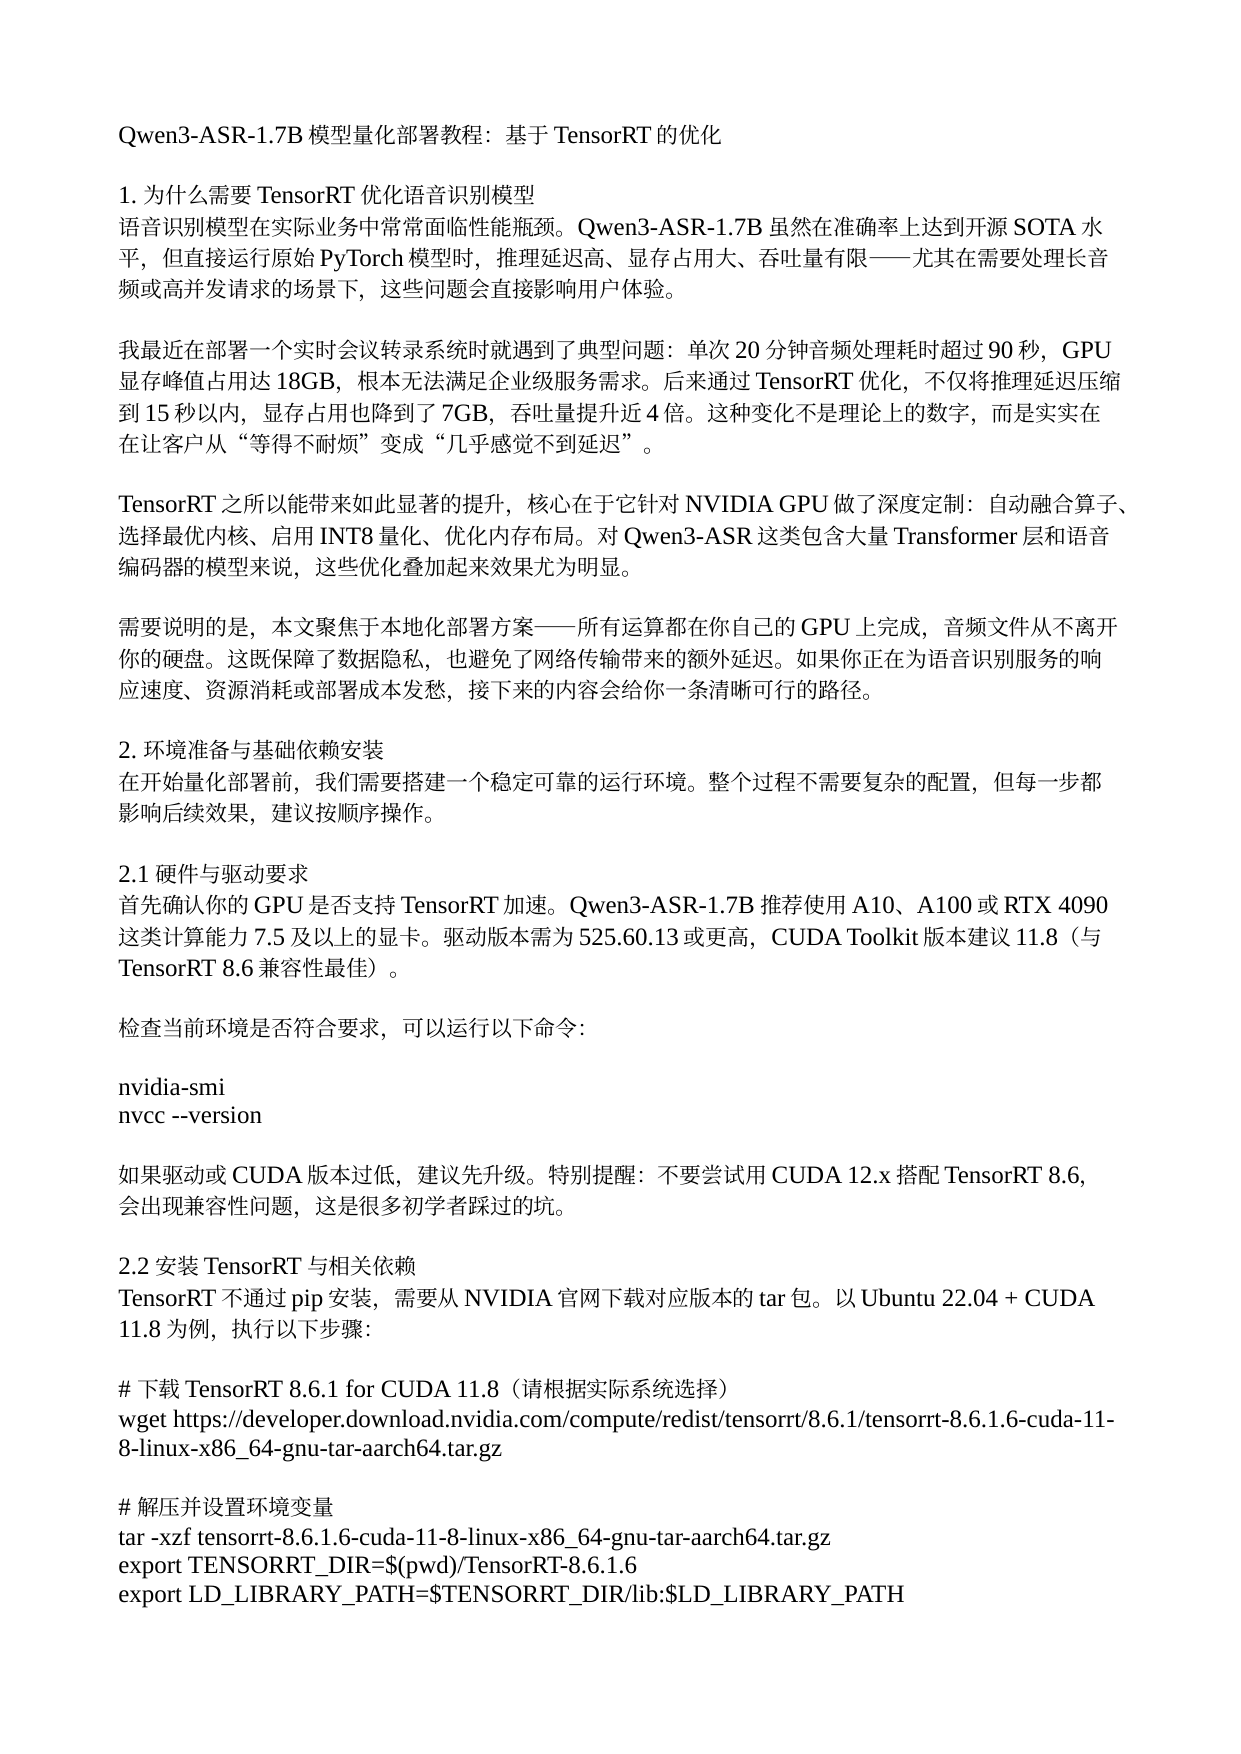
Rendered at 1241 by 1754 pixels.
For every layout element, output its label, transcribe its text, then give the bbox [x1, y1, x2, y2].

text 2.1 硬件与驱动要求 [118, 857, 1122, 888]
text 2.2 安装TensorRT与相关依赖 [118, 1249, 1122, 1281]
text 如果驱动或CUDA版本过低，建议先升级。特别提醒：不要尝试用CUDA 12.x搭配TensorRT 8.6，会出现兼容性问题，这是很多初学者踩过的坑。 [118, 1158, 1122, 1221]
text export TENSORRT_DIR=$(pwd)/TensorRT-8.6.1.6 [118, 1551, 1122, 1579]
text 语音识别模型在实际业务中常常面临性能瓶颈。Qwen3-ASR-1.7B虽然在准确率上达到开源SOTA水平，但直接运行原始PyTorch模型时，推理延迟高、显存占用大、吞吐量有限——尤其在需要处理长音频或高并发请求的场景下，这些问题会直接影响用户体验。 [118, 210, 1122, 304]
text 我最近在部署一个实时会议转录系统时就遇到了典型问题：单次20分钟音频处理耗时超过90秒，GPU显存峰值占用达18GB，根本无法满足企业级服务需求。后来通过TensorRT优化，不仅将推理延迟压缩到15秒以内，显存占用也降到了7GB，吞吐量提升近4倍。这种变化不是理论上的数字，而是实实在在让客户从“等得不耐烦”变成“几乎感觉不到延迟”。 [118, 333, 1122, 459]
text TensorRT不通过pip安装，需要从NVIDIA官网下载对应版本的tar包。以Ubuntu 22.04 + CUDA 11.8为例，执行以下步骤： [118, 1281, 1122, 1344]
text Qwen3-ASR-1.7B模型量化部署教程：基于TensorRT的优化 1. 为什么需要TensorRT优化语音识别模型 [118, 118, 1122, 210]
text nvcc --version [118, 1100, 1122, 1129]
text export LD_LIBRARY_PATH=$TENSORRT_DIR/lib:$LD_LIBRARY_PATH [118, 1579, 1122, 1608]
text 2. 环境准备与基础依赖安装 [118, 734, 1122, 765]
text # 下载TensorRT 8.6.1 for CUDA 11.8（请根据实际系统选择） [118, 1373, 1122, 1404]
text 首先确认你的GPU是否支持TensorRT加速。Qwen3-ASR-1.7B推荐使用A10、A100或RTX 4090这类计算能力7.5及以上的显卡。驱动版本需为525.60.13或更高，CUDA Toolkit版本建议11.8（与TensorRT 8.6兼容性最佳）。 [118, 888, 1122, 983]
text wget https://developer.download.nvidia.com/compute/redist/tensorrt/8.6.1/tensorrt-8.6.1.6-cuda-11-8-linux-x86_64-gnu-tar-aarch64.tar.gz [118, 1404, 1122, 1462]
text nvidia-smi [118, 1072, 1122, 1100]
text 需要说明的是，本文聚焦于本地化部署方案——所有运算都在你自己的GPU上完成，音频文件从不离开你的硬盘。这既保障了数据隐私，也避免了网络传输带来的额外延迟。如果你正在为语音识别服务的响应速度、资源消耗或部署成本发愁，接下来的内容会给你一条清晰可行的路径。 [118, 611, 1122, 705]
text tar -xzf tensorrt-8.6.1.6-cuda-11-8-linux-x86_64-gnu-tar-aarch64.tar.gz [118, 1522, 1122, 1551]
text 在开始量化部署前，我们需要搭建一个稳定可靠的运行环境。整个过程不需要复杂的配置，但每一步都影响后续效果，建议按顺序操作。 [118, 765, 1122, 828]
text TensorRT之所以能带来如此显著的提升，核心在于它针对NVIDIA GPU做了深度定制：自动融合算子、选择最优内核、启用INT8量化、优化内存布局。对Qwen3-ASR这类包含大量Transformer层和语音编码器的模型来说，这些优化叠加起来效果尤为明显。 [118, 487, 1122, 582]
text # 解压并设置环境变量 [118, 1490, 1122, 1522]
text 检查当前环境是否符合要求，可以运行以下命令： [118, 1011, 1122, 1043]
